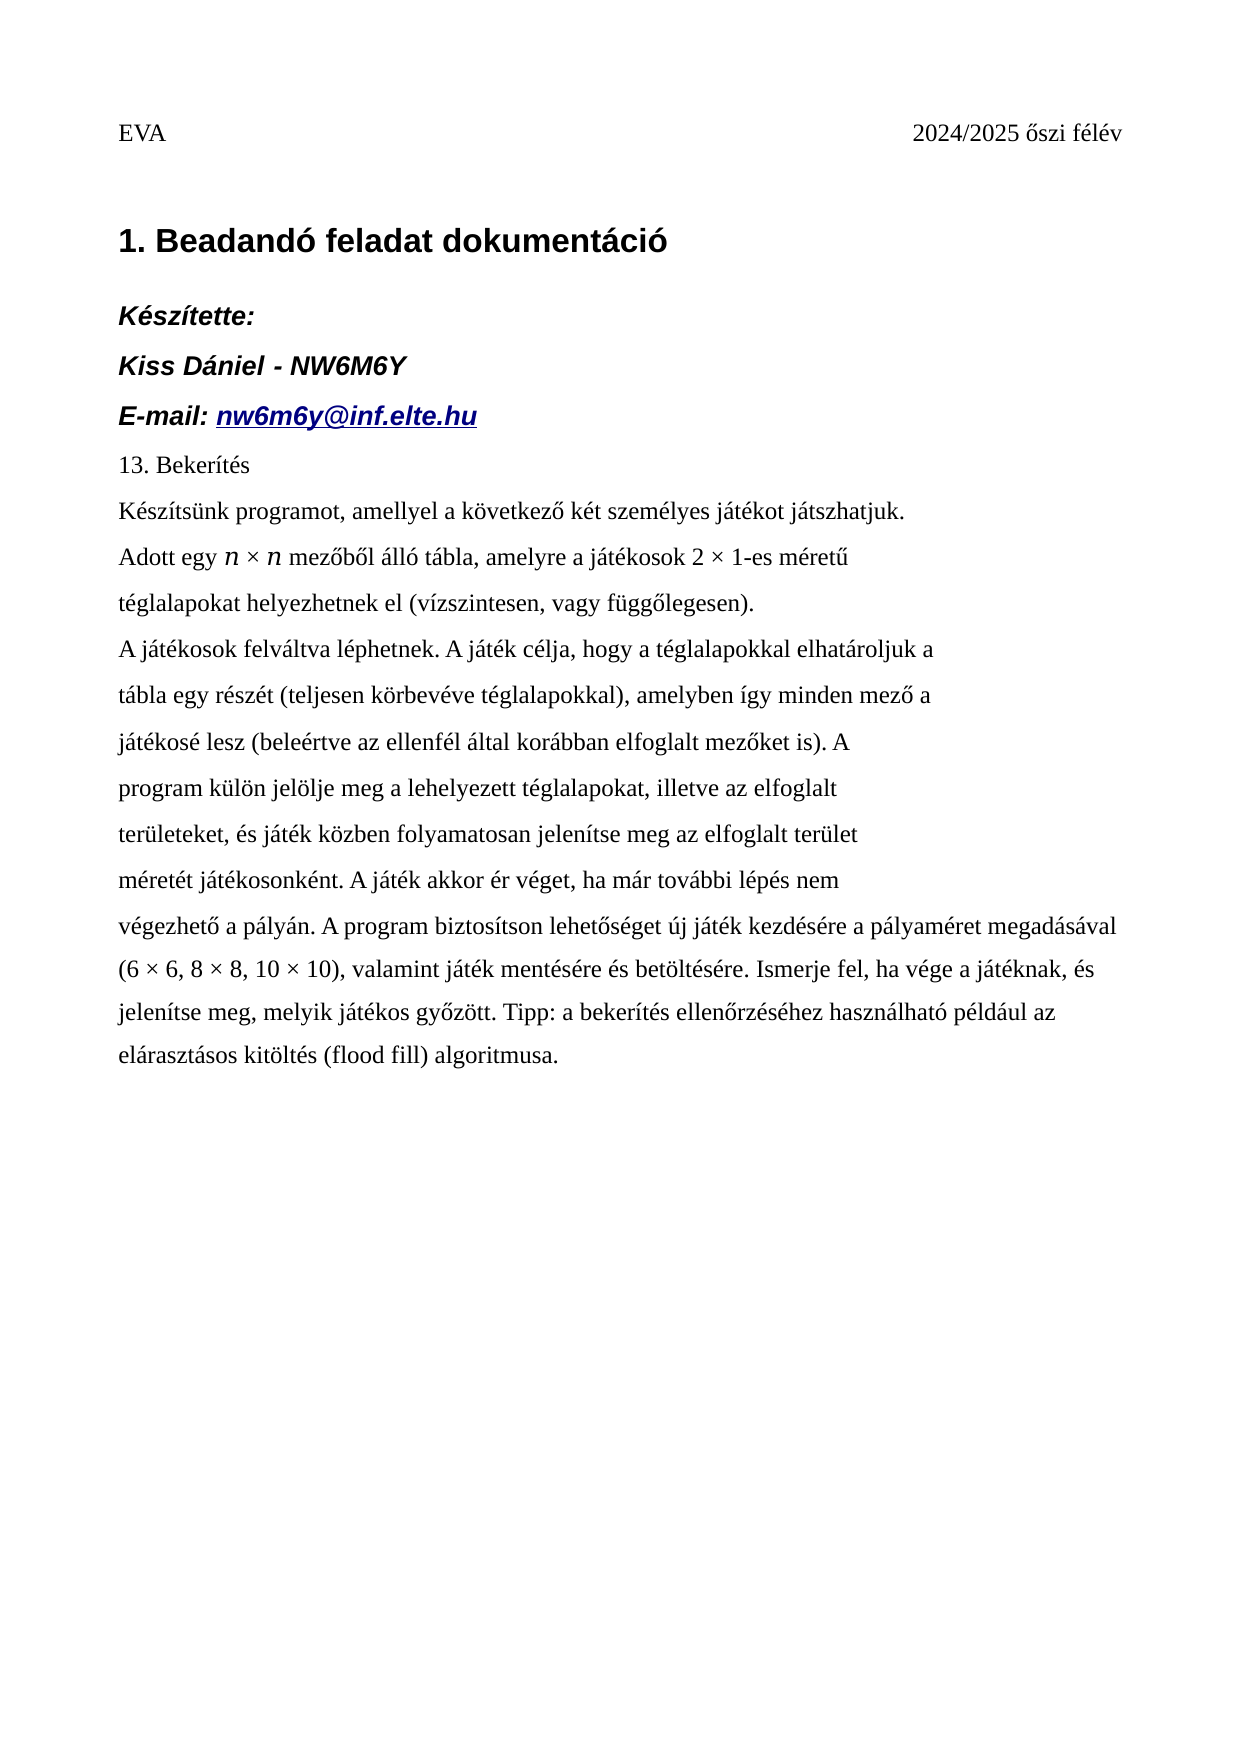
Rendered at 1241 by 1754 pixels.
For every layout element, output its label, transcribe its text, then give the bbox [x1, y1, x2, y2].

subtitle Készítette: [118, 300, 1122, 331]
text A játékosok felváltva léphetnek. A játék célja, hogy a téglalapokkal elhatároljuk a [118, 634, 1122, 663]
text Adott egy 𝑛 × 𝑛 mezőből álló tábla, amelyre a játékosok 2 × 1-es méretű [118, 542, 1122, 571]
text program külön jelölje meg a lehelyezett téglalapokat, illetve az elfoglalt [118, 773, 1122, 801]
text Készítsünk programot, amellyel a következő két személyes játékot játszhatjuk. [118, 496, 1122, 524]
subtitle 1. Beadandó feladat dokumentáció [118, 221, 1122, 260]
subtitle E-mail: nw6m6y@inf.elte.hu [118, 400, 1122, 431]
text téglalapokat helyezhetnek el (vízszintesen, vagy függőlegesen). [118, 588, 1122, 617]
text méretét játékosonként. A játék akkor ér véget, ha már további lépés nem [118, 865, 1122, 894]
text területeket, és játék közben folyamatosan jelenítse meg az elfoglalt terület [118, 819, 1122, 848]
text tábla egy részét (teljesen körbevéve téglalapokkal), amelyben így minden mező a [118, 680, 1122, 709]
text játékosé lesz (beleértve az ellenfél által korábban elfoglalt mezőket is). A [118, 727, 1122, 755]
subtitle Kiss Dániel - NW6M6Y [118, 350, 1122, 381]
text végezhető a pályán. A program biztosítson lehetőséget új játék kezdésére a pályaméret megadásával (6 × 6, 8 × 8, 10 × 10), valamint játék mentésére és betöltésére. Ismerje fel, ha vége a játéknak, és jelenítse meg, melyik játékos győzött. Tipp: a bekerítés ellenőrzéséhez használható például az elárasztásos kitöltés (flood fill) algoritmusa. [118, 911, 1122, 1069]
text 13. Bekerítés [118, 450, 1122, 478]
